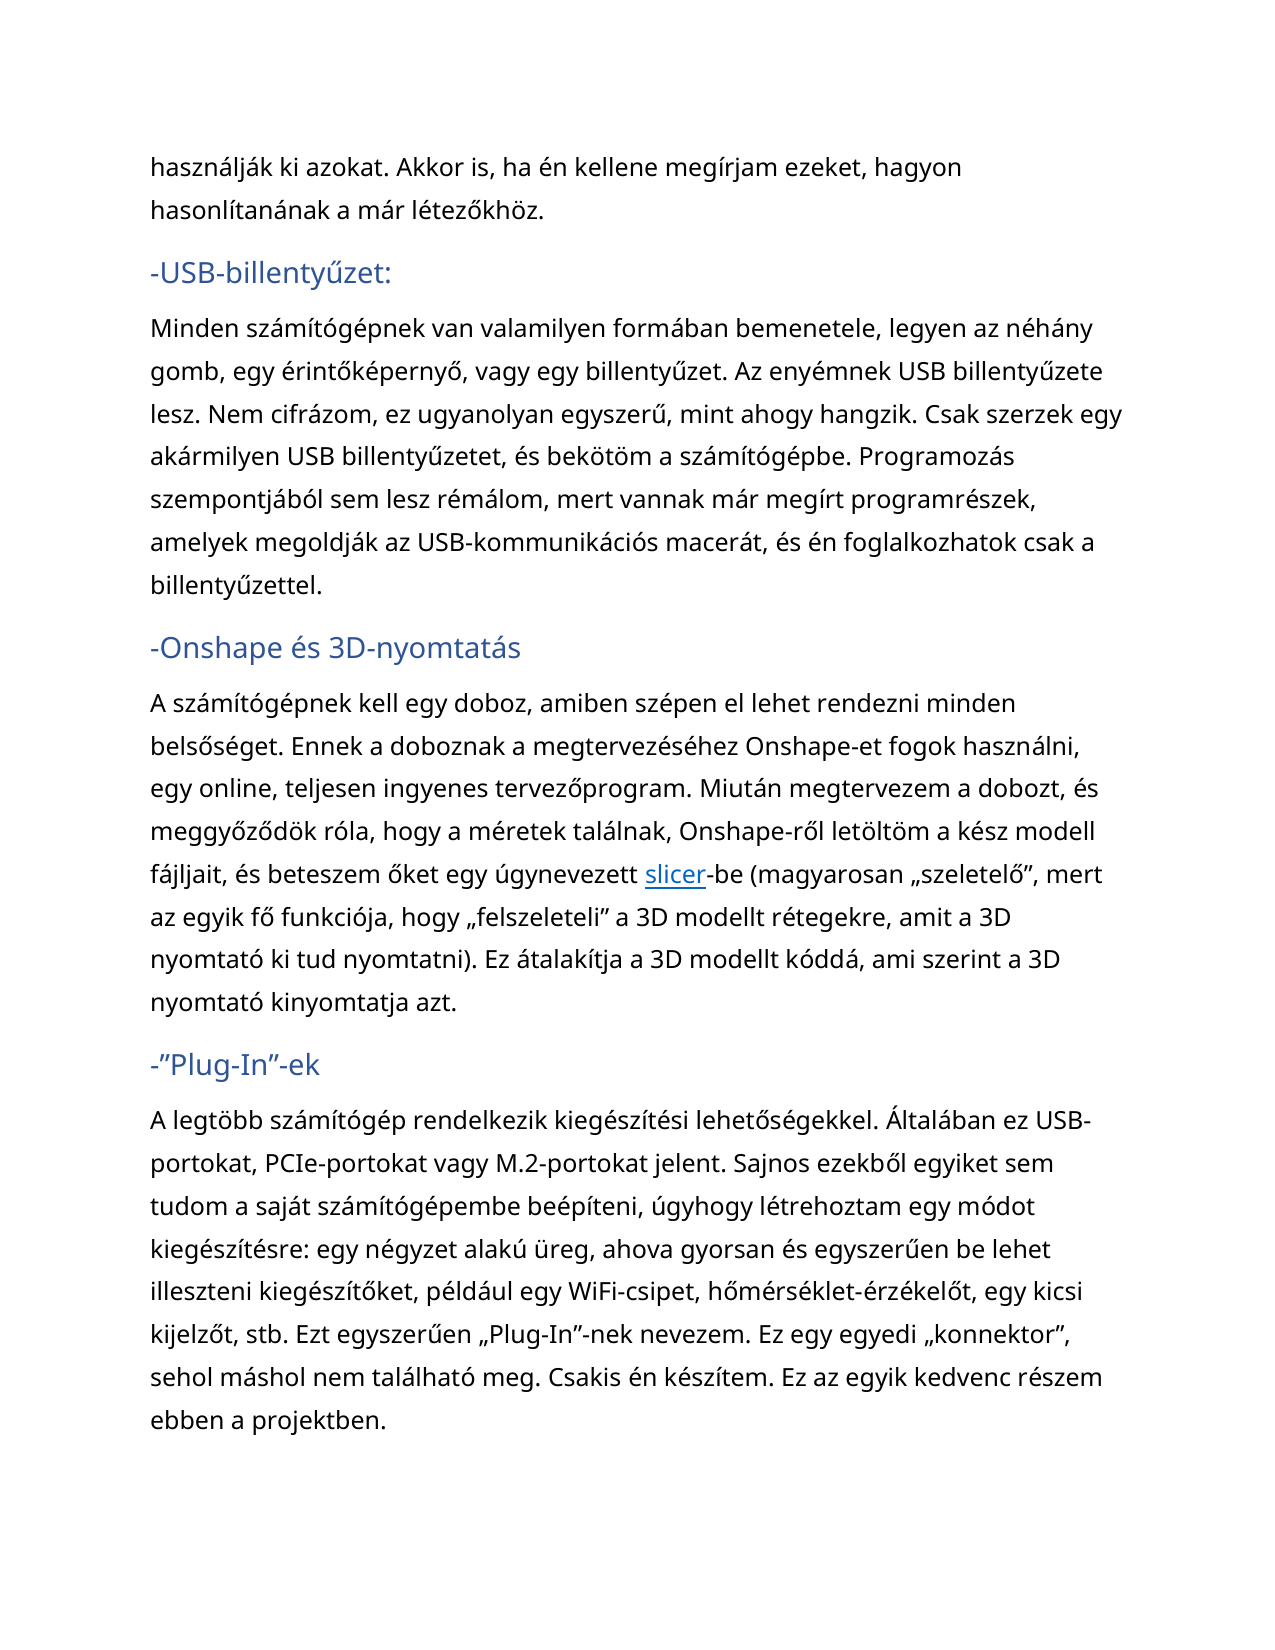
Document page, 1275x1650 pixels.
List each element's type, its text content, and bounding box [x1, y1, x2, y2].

subtitle -USB-billentyűzet: [150, 252, 1125, 296]
subtitle -”Plug-In”-ek [150, 1044, 1125, 1088]
subtitle -Onshape és 3D-nyomtatás [150, 627, 1125, 671]
text A számítógépnek kell egy doboz, amiben szépen el lehet rendezni minden belsőséget. Ennek a doboznak a megtervezéséhez Onshape-et fogok használni, egy online, teljesen ingyenes tervezőprogram. Miután megtervezem a dobozt, és meggyőződök róla, hogy a méretek találnak, Onshape-ről letöltöm a kész modell fájljait, és beteszem őket egy úgynevezett slicer-be (magyarosan „szeletelő”, mert az egyik fő funkciója, hogy „felszeleteli” a 3D modellt rétegekre, amit a 3D nyomtató ki tud nyomtatni). Ez átalakítja a 3D modellt kóddá, ami szerint a 3D nyomtató kinyomtatja azt. [150, 685, 1125, 1022]
text Minden számítógépnek van valamilyen formában bemenetele, legyen az néhány gomb, egy érintőképernyő, vagy egy billentyűzet. Az enyémnek USB billentyűzete lesz. Nem cifrázom, ez ugyanolyan egyszerű, mint ahogy hangzik. Csak szerzek egy akármilyen USB billentyűzetet, és bekötöm a számítógépbe. Programozás szempontjából sem lesz rémálom, mert vannak már megírt programrészek, amelyek megoldják az USB-kommunikációs macerát, és én foglalkozhatok csak a billentyűzettel. [150, 311, 1125, 605]
text A legtöbb számítógép rendelkezik kiegészítési lehetőségekkel. Általában ez USB-portokat, PCIe-portokat vagy M.2-portokat jelent. Sajnos ezekből egyiket sem tudom a saját számítógépembe beépíteni, úgyhogy létrehoztam egy módot kiegészítésre: egy négyzet alakú üreg, ahova gyorsan és egyszerűen be lehet illeszteni kiegészítőket, például egy WiFi-csipet, hőmérséklet-érzékelőt, egy kicsi kijelzőt, stb. Ezt egyszerűen „Plug-In”-nek nevezem. Ez egy egyedi „konnektor”, sehol máshol nem található meg. Csakis én készítem. Ez az egyik kedvenc részem ebben a projektben. [150, 1103, 1125, 1440]
text használják ki azokat. Akkor is, ha én kellene megírjam ezeket, hagyon hasonlítanának a már létezőkhöz. [150, 150, 1125, 230]
